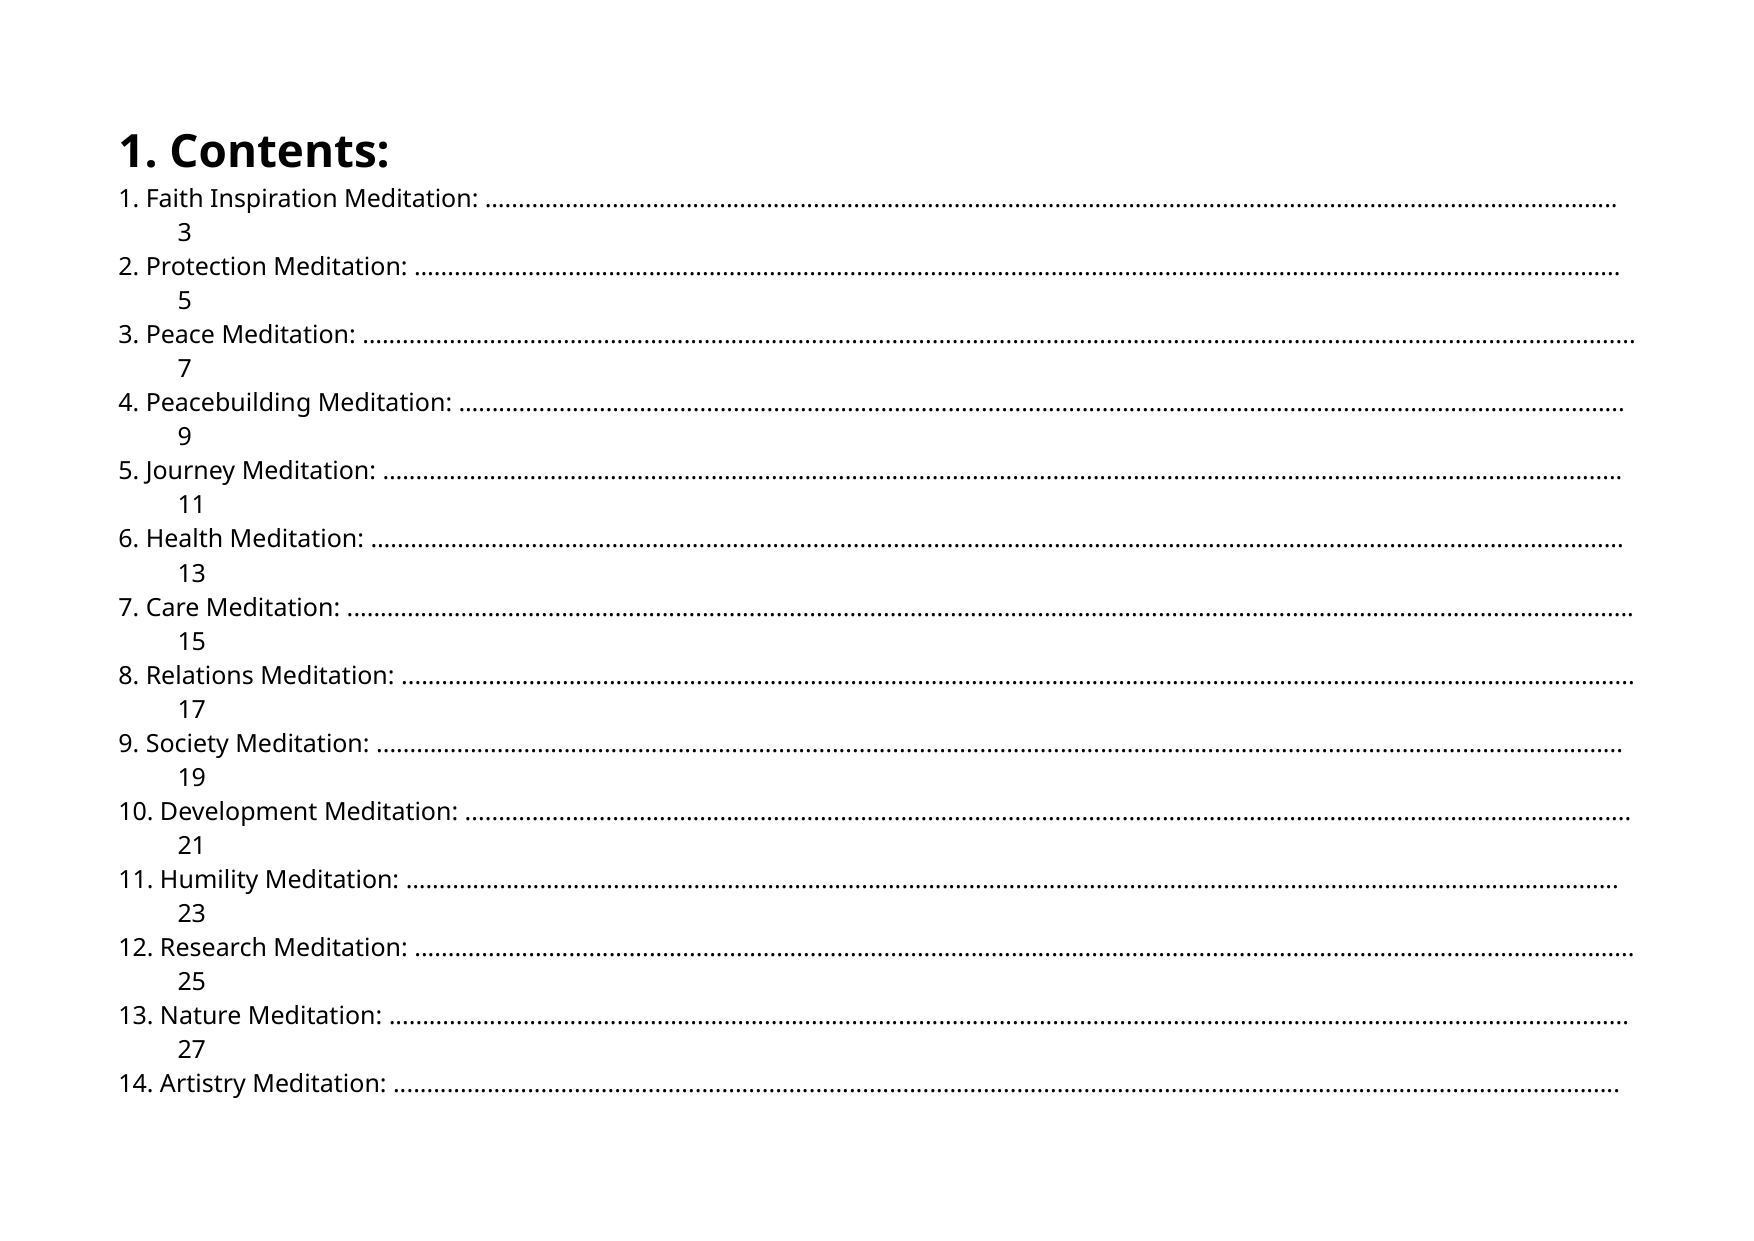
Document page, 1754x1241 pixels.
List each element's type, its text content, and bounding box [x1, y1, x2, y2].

text 10. Development Meditation: .............................................................................................................................................................................. 21 [118, 794, 1636, 862]
text 8. Relations Meditation: ........................................................................................................................................................................................ 17 [118, 657, 1636, 726]
text 7. Care Meditation: ................................................................................................................................................................................................ 15 [118, 589, 1636, 657]
text 5. Journey Meditation: …...................................................................................................................................................................................... 11 [118, 453, 1636, 521]
text 1. Faith Inspiration Meditation: …...................................................................................................................................................................... 3 [118, 181, 1636, 249]
text 12. Research Meditation: ...................................................................................................................................................................................... 25 [118, 930, 1636, 998]
text 13. Nature Meditation: ......................................................................................................................................................................................... 27 [118, 998, 1636, 1066]
text 6. Health Meditation: …........................................................................................................................................................................................ 13 [118, 521, 1636, 589]
text 14. Artistry Meditation: ....................................................................................................................................................................................... [118, 1066, 1636, 1100]
text 2. Protection Meditation: …................................................................................................................................................................................. 5 [118, 249, 1636, 317]
text 4. Peacebuilding Meditation: …........................................................................................................................................................................... 9 [118, 385, 1636, 453]
text 9. Society Meditation: .......................................................................................................................................................................................... 19 [118, 726, 1636, 794]
text 1. Contents: [118, 118, 1636, 181]
text 3. Peace Meditation: …........................................................................................................................................................................................... 7 [118, 317, 1636, 385]
text 11. Humility Meditation: ….................................................................................................................................................................................. 23 [118, 862, 1636, 930]
